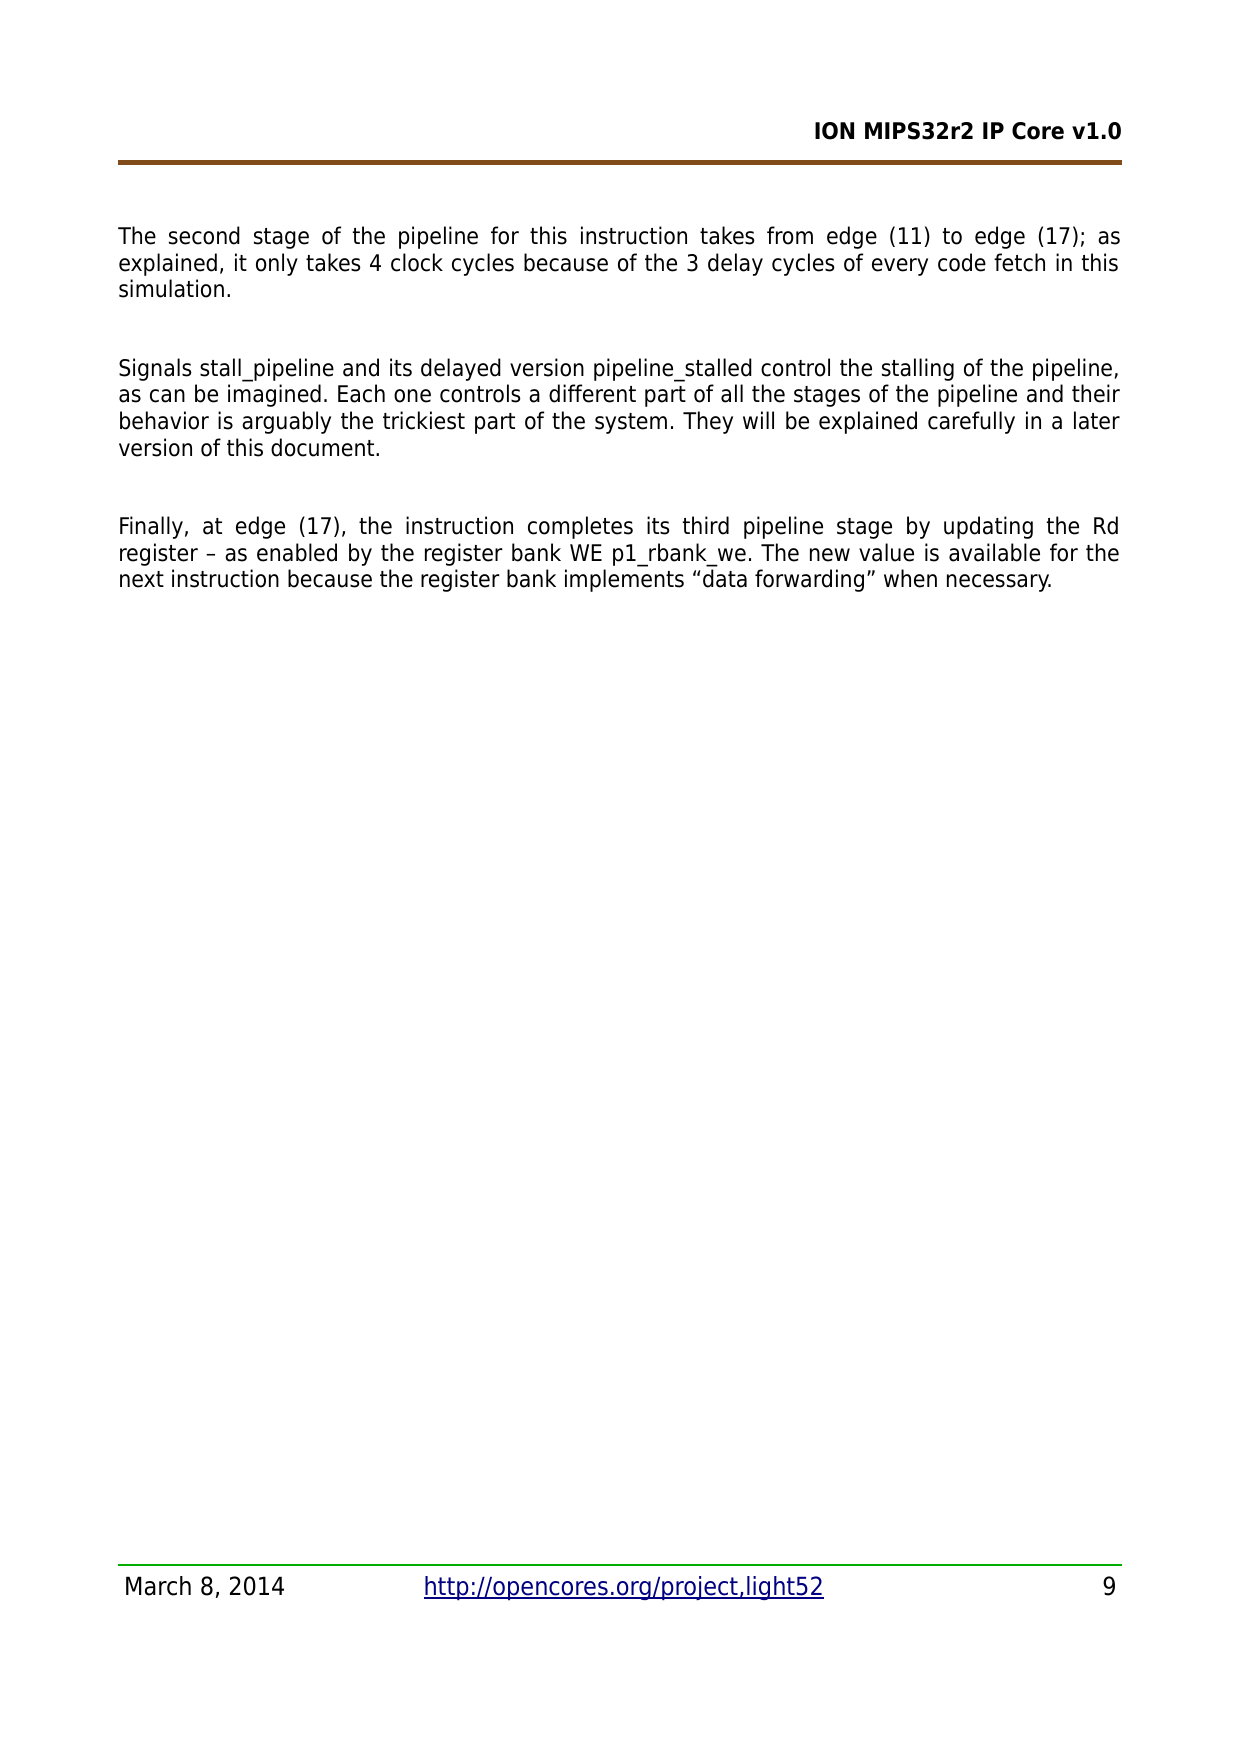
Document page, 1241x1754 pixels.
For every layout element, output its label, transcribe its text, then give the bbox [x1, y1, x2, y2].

text Signals stall_pipeline and its delayed version pipeline_stalled control the stalling of the pipeline, as can be imagined. Each one controls a different part of all the stages of the pipeline and their behavior is arguably the trickiest part of the system. They will be explained carefully in a later version of this document. [118, 355, 1122, 461]
text Finally, at edge (17), the instruction completes its third pipeline stage by updating the Rd register – as enabled by the register bank WE p1_rbank_we. The new value is available for the next instruction because the register bank implements “data forwarding” when necessary. [118, 513, 1122, 593]
text The second stage of the pipeline for this instruction takes from edge (11) to edge (17); as explained, it only takes 4 clock cycles because of the 3 delay cycles of every code fetch in this simulation. [118, 223, 1122, 303]
